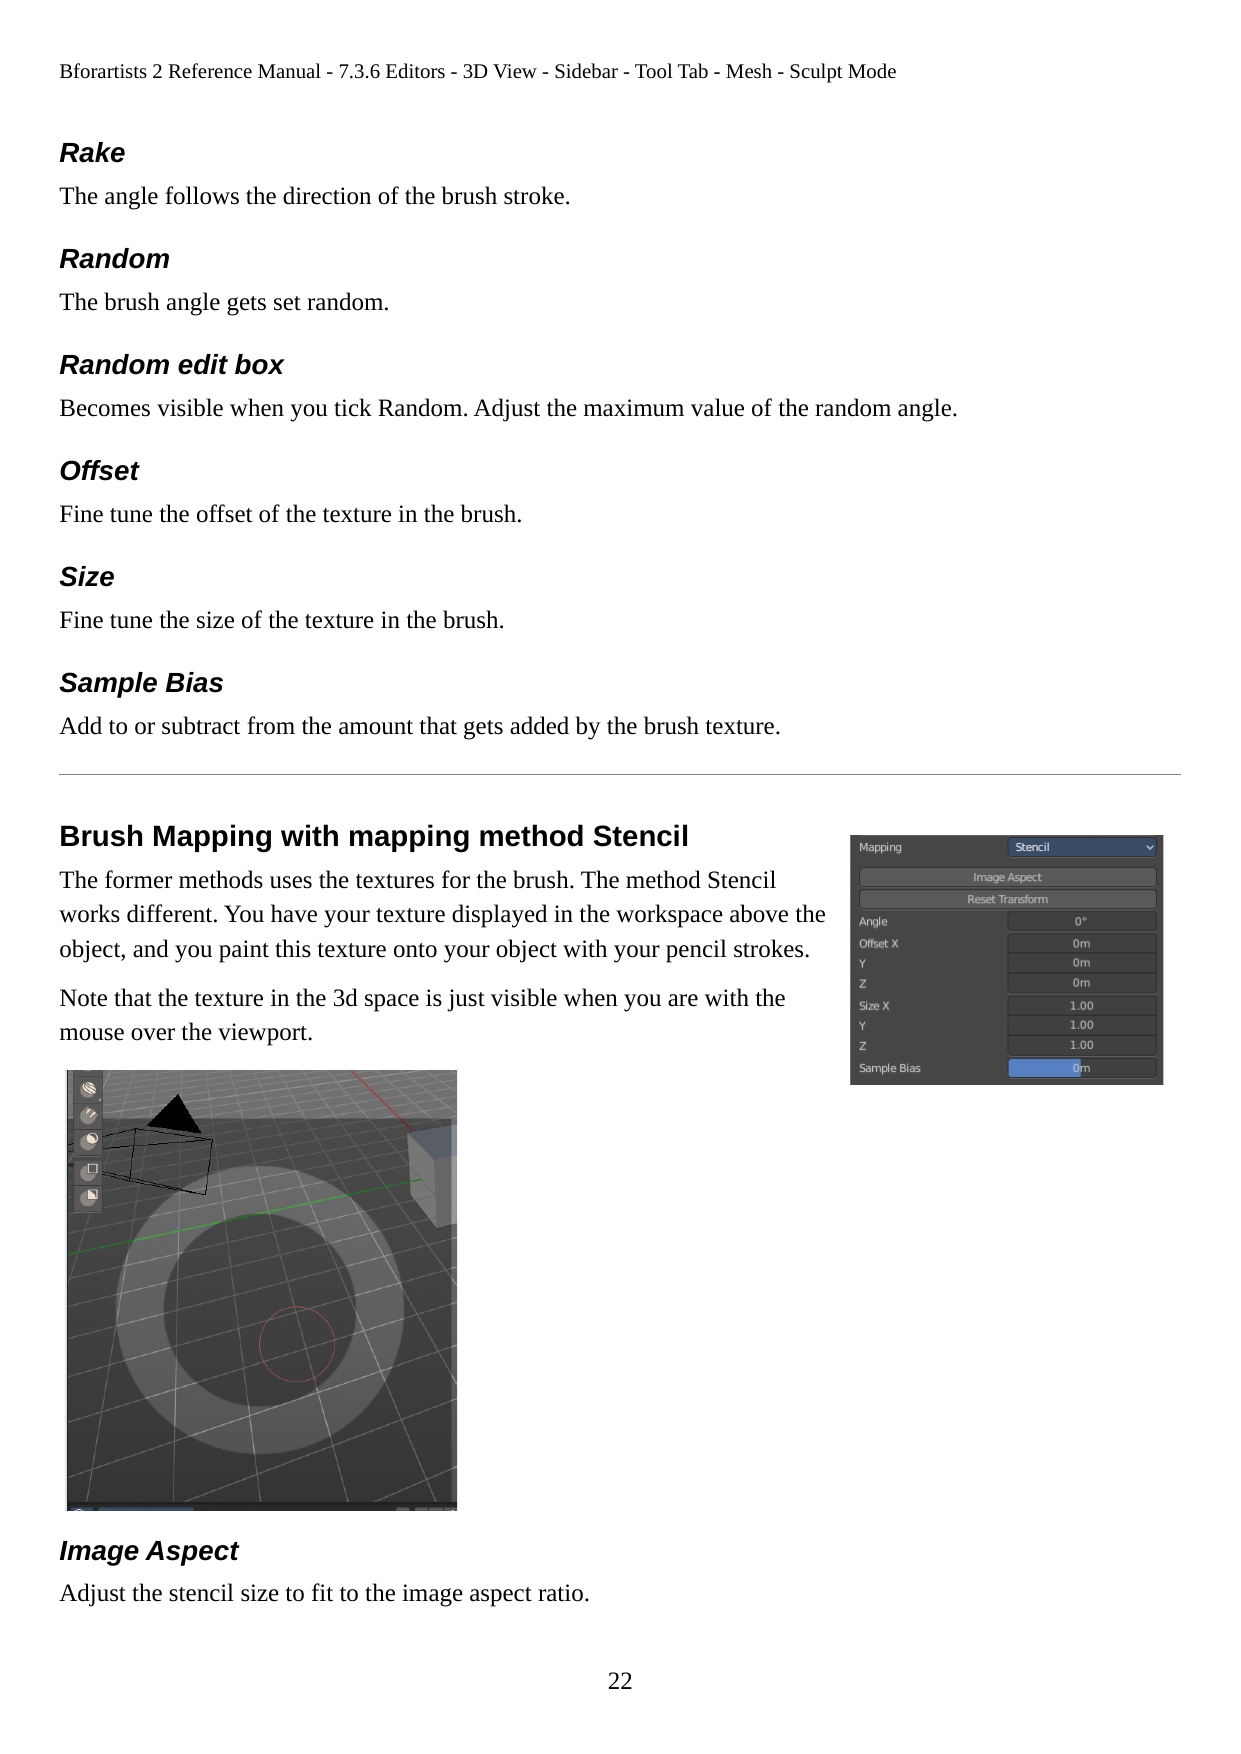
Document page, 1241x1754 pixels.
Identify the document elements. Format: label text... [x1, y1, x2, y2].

text Fine tune the size of the texture in the brush. [59, 605, 1181, 633]
subtitle Rake [59, 137, 1181, 168]
subtitle Size [59, 560, 1181, 592]
subtitle Offset [59, 454, 1181, 486]
text Adjust the stencil size to fit to the image aspect ratio. [59, 1578, 1181, 1607]
text The former methods uses the textures for the brush. The method Stencil works different. You have your texture displayed in the workspace above the object, and you paint this texture onto your object with your pencil strokes. [59, 865, 850, 962]
text Becomes visible when you tick Random. Adjust the maximum value of the random angle. [59, 393, 1181, 422]
text The angle follows the direction of the brush stroke. [59, 181, 1181, 210]
subtitle Image Aspect [59, 1534, 1181, 1566]
text Add to or subtract from the amount that gets added by the brush texture. [59, 711, 1181, 739]
subtitle Random [59, 243, 1181, 274]
subtitle Random edit box [59, 348, 1181, 380]
picture [65, 1070, 458, 1511]
subtitle Sample Bias [59, 666, 1181, 698]
text Note that the texture in the 3d space is just visible when you are with the mouse over the viewport. [59, 983, 850, 1046]
picture [850, 835, 1164, 1085]
text Fine tune the offset of the texture in the brush. [59, 499, 1181, 528]
subtitle Brush Mapping with mapping method Stencil [59, 818, 1181, 852]
text The brush angle gets set random. [59, 287, 1181, 316]
